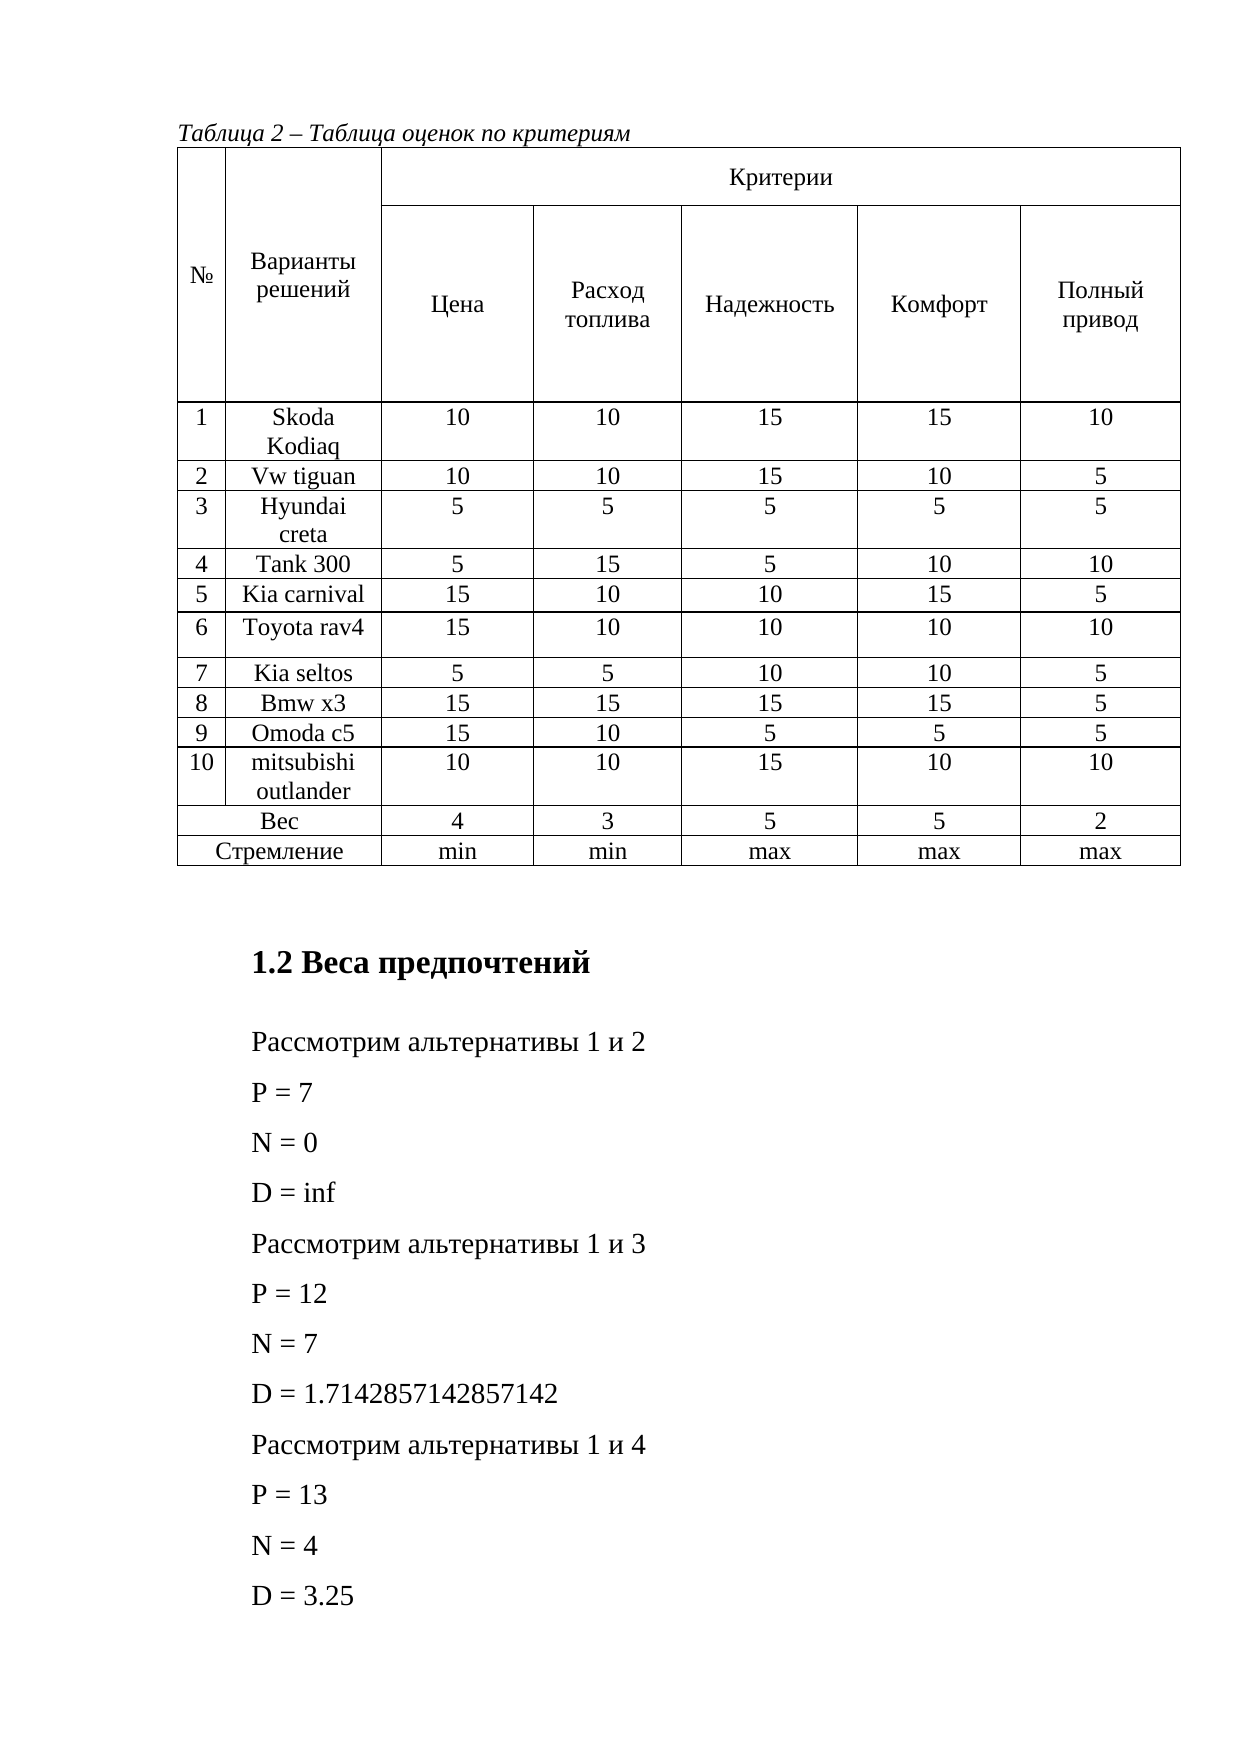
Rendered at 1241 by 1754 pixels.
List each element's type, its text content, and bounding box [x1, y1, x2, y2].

table_cell mitsubishi outlander [226, 748, 381, 805]
text N = 7 [177, 1326, 1181, 1360]
table_cell 15 [382, 688, 533, 717]
table_cell min [382, 836, 533, 864]
table_cell 10 [534, 718, 681, 746]
table_cell Tank 300 [226, 549, 381, 578]
table_header Критерии [382, 148, 1180, 205]
table_cell 10 [534, 613, 681, 657]
table_cell 3 [178, 491, 225, 548]
table_cell 15 [682, 688, 857, 717]
table_cell 2 [178, 461, 225, 490]
table_cell 15 [534, 688, 681, 717]
table_cell 10 [1021, 613, 1180, 657]
table_cell 1 [178, 403, 225, 460]
table_cell 6 [178, 613, 225, 657]
table_cell 5 [858, 491, 1020, 548]
table_cell 10 [682, 613, 857, 657]
table_cell Цена [382, 206, 533, 401]
table_cell Полный привод [1021, 206, 1180, 401]
table_cell 5 [858, 718, 1020, 746]
table_cell 2 [1021, 806, 1180, 835]
table_cell 15 [682, 403, 857, 460]
table_cell Toyota rav4 [226, 613, 381, 657]
table_cell Kia seltos [226, 658, 381, 687]
table_cell Omoda c5 [226, 718, 381, 746]
table_cell max [682, 836, 857, 864]
table_cell 15 [534, 549, 681, 578]
table_cell min [534, 836, 681, 864]
table_cell Vw tiguan [226, 461, 381, 490]
table_cell 10 [1021, 549, 1180, 578]
subtitle 1.2 Веса предпочтений [177, 942, 1181, 980]
table_cell 5 [1021, 658, 1180, 687]
text P = 13 [177, 1477, 1181, 1511]
table_cell 10 [534, 461, 681, 490]
table_header № [178, 148, 225, 401]
table_cell Надежность [682, 206, 857, 401]
table_cell 5 [682, 549, 857, 578]
table_cell 5 [1021, 491, 1180, 548]
text D = 1.7142857142857142 [177, 1377, 1181, 1410]
table_cell 10 [534, 403, 681, 460]
table_cell 5 [682, 718, 857, 746]
table_cell 10 [382, 461, 533, 490]
table_cell 10 [1021, 403, 1180, 460]
table_cell Bmw x3 [226, 688, 381, 717]
table_cell 5 [534, 491, 681, 548]
table_cell 10 [178, 748, 225, 805]
table_cell 10 [382, 403, 533, 460]
table_cell 10 [1021, 748, 1180, 805]
table_cell 5 [682, 491, 857, 548]
table_cell 15 [382, 718, 533, 746]
table_header Варианты решений [226, 148, 381, 401]
text Таблица 2 – Таблица оценок по критериям [177, 118, 1181, 147]
text D = 3.25 [177, 1578, 1181, 1611]
table_cell max [1021, 836, 1180, 864]
text N = 0 [177, 1125, 1181, 1159]
table_cell 10 [858, 748, 1020, 805]
text Рассмотрим альтернативы 1 и 3 [177, 1226, 1181, 1259]
table_cell 5 [382, 491, 533, 548]
text N = 4 [177, 1528, 1181, 1561]
table_cell 5 [682, 806, 857, 835]
text D = inf [177, 1175, 1181, 1209]
table_cell 5 [534, 658, 681, 687]
table_cell 15 [682, 461, 857, 490]
table_cell 5 [1021, 688, 1180, 717]
table_cell max [858, 836, 1020, 864]
table_cell 4 [178, 549, 225, 578]
table_cell Skoda Kodiaq [226, 403, 381, 460]
table_cell Вес [178, 806, 381, 835]
table_cell 15 [858, 403, 1020, 460]
table_cell 10 [682, 579, 857, 611]
text P = 12 [177, 1276, 1181, 1309]
table_cell 8 [178, 688, 225, 717]
table_cell Расход топлива [534, 206, 681, 401]
table_cell 5 [858, 806, 1020, 835]
table_cell Комфорт [858, 206, 1020, 401]
table_cell 15 [382, 579, 533, 611]
table_cell 10 [534, 748, 681, 805]
table_cell 15 [382, 613, 533, 657]
table_cell 7 [178, 658, 225, 687]
table_cell 15 [858, 579, 1020, 611]
table_cell 10 [858, 658, 1020, 687]
text Рассмотрим альтернативы 1 и 2 [177, 1024, 1181, 1058]
table_cell 5 [1021, 461, 1180, 490]
text P = 7 [177, 1075, 1181, 1108]
table_cell 10 [858, 549, 1020, 578]
table_cell 5 [1021, 579, 1180, 611]
table_cell 10 [858, 613, 1020, 657]
table_cell 5 [178, 579, 225, 611]
table_cell 4 [382, 806, 533, 835]
table_cell 5 [382, 658, 533, 687]
table_cell 10 [382, 748, 533, 805]
table_cell 15 [682, 748, 857, 805]
table_cell 10 [534, 579, 681, 611]
table_cell 9 [178, 718, 225, 746]
table_cell 15 [858, 688, 1020, 717]
table_cell 5 [1021, 718, 1180, 746]
table_cell 5 [382, 549, 533, 578]
table_cell Стремление [178, 836, 381, 864]
table_cell Hyundai creta [226, 491, 381, 548]
table_cell 10 [858, 461, 1020, 490]
table_cell 3 [534, 806, 681, 835]
table_cell 10 [682, 658, 857, 687]
text Рассмотрим альтернативы 1 и 4 [177, 1427, 1181, 1461]
table_cell Kia carnival [226, 579, 381, 611]
